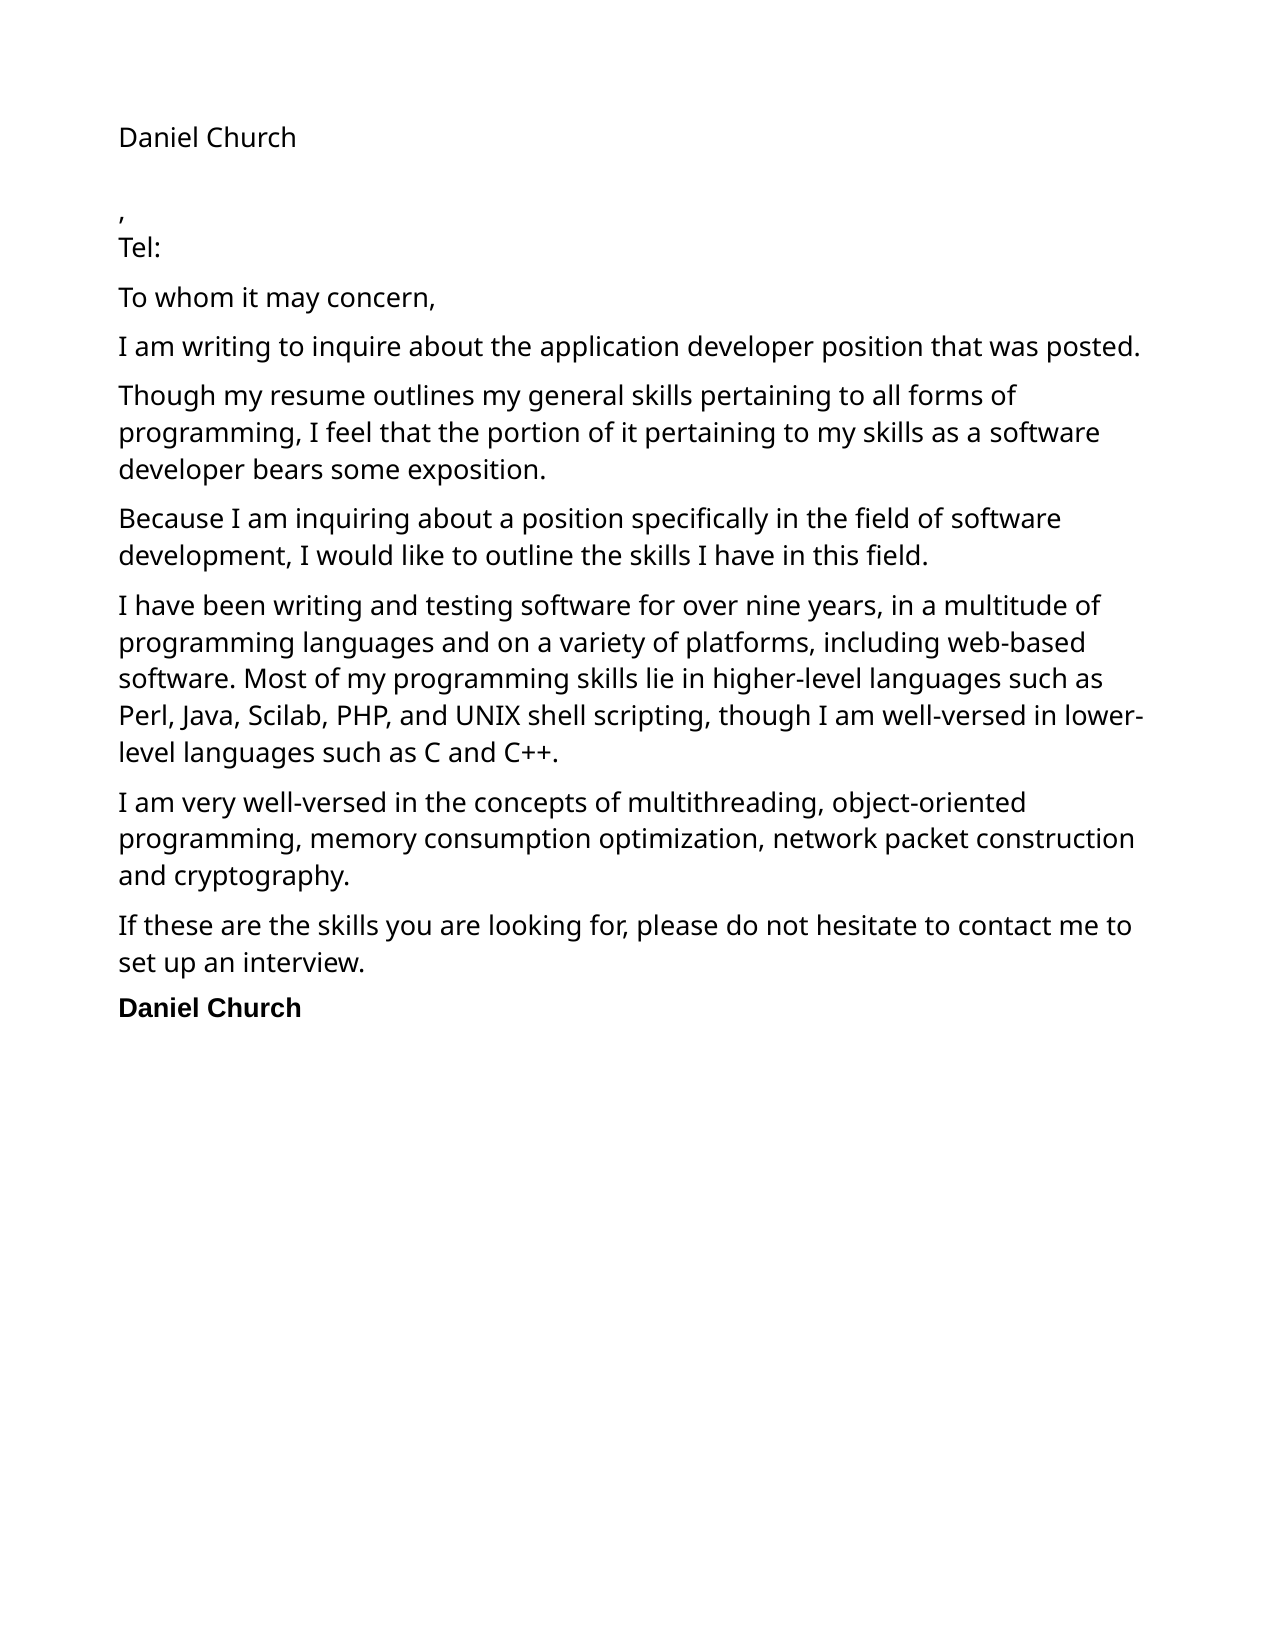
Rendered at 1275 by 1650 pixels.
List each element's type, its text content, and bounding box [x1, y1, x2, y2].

text I am very well-versed in the concepts of multithreading, object-oriented programming, memory consumption optimization, network packet construction and cryptography. [118, 783, 1157, 894]
text Daniel Church , Tel: [118, 118, 1157, 266]
text To whom it may concern, [118, 278, 1157, 315]
text I am writing to inquire about the application developer position that was posted. [118, 327, 1157, 364]
text Daniel Church [118, 992, 1157, 1024]
text If these are the skills you are looking for, please do not hesitate to contact me to set up an interview. [118, 906, 1157, 980]
text Though my resume outlines my general skills pertaining to all forms of programming, I feel that the portion of it pertaining to my skills as a software developer bears some exposition. [118, 377, 1157, 487]
text I have been writing and testing software for over nine years, in a multitude of programming languages and on a variety of platforms, including web-based software. Most of my programming skills lie in higher-level languages such as Perl, Java, Scilab, PHP, and UNIX shell scripting, though I am well-versed in lower-level languages such as C and C++. [118, 586, 1157, 771]
text Because I am inquiring about a position specifically in the field of software development, I would like to outline the skills I have in this field. [118, 500, 1157, 574]
